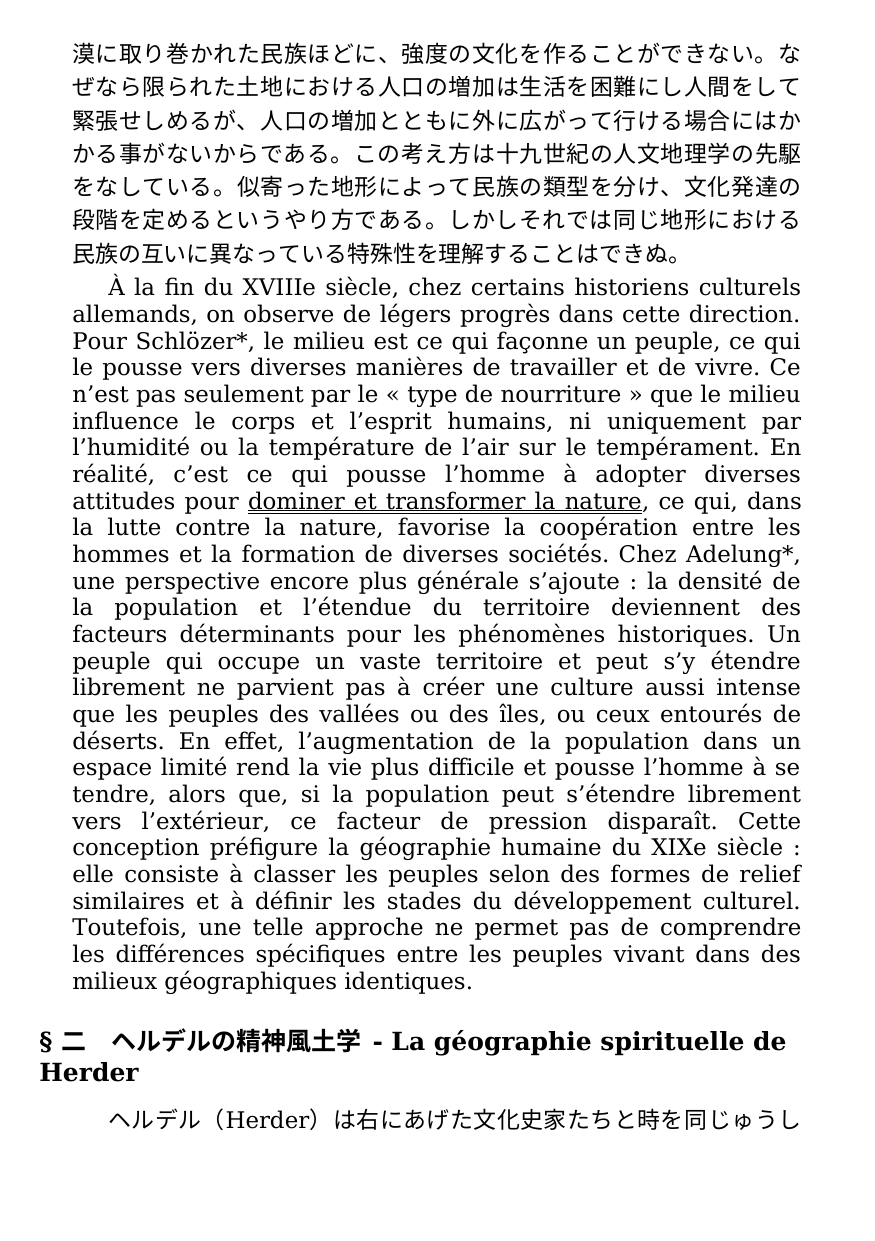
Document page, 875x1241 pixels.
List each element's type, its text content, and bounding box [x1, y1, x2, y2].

text ヘルデル（Herder）は右にあげた文化史家たちと時を同じゅうし [72, 1102, 802, 1135]
text À la fin du XVIIIe siècle, chez certains historiens culturels allemands, on observe de légers progrès dans cette direction. Pour Schlözer*, le milieu est ce qui façonne un peuple, ce qui le pousse vers diverses manières de travailler et de vivre. Ce n’est pas seulement par le « type de nourriture » que le milieu influence le corps et l’esprit humains, ni uniquement par l’humidité ou la température de l’air sur le tempérament. En réalité, c’est ce qui pousse l’homme à adopter diverses attitudes pour dominer et transformer la nature, ce qui, dans la lutte contre la nature, favorise la coopération entre les hommes et la formation de diverses sociétés. Chez Adelung*, une perspective encore plus générale s’ajoute : la densité de la population et l’étendue du territoire deviennent des facteurs déterminants pour les phénomènes historiques. Un peuple qui occupe un vaste territoire et peut s’y étendre librement ne parvient pas à créer une culture aussi intense que les peuples des vallées ou des îles, ou ceux entourés de déserts. En effet, l’augmentation de la population dans un espace limité rend la vie plus difficile et pousse l’homme à se tendre, alors que, si la population peut s’étendre librement vers l’extérieur, ce facteur de pression disparaît. Cette conception préfigure la géographie humaine du XIXe siècle : elle consiste à classer les peuples selon des formes de relief similaires et à définir les stades du développement culturel. Toutefois, une telle approche ne permet pas de comprendre les différences spécifiques entre les peuples vivant dans des milieux géographiques identiques. [72, 274, 802, 994]
text 漠に取り巻かれた民族ほどに、強度の文化を作ることができない。なぜなら限られた土地における人口の増加は生活を困難にし人間をして緊張せしめるが、人口の増加とともに外に広がって行ける場合にはかかる事がないからである。この考え方は十九世紀の人文地理学の先駆をなしている。似寄った地形によって民族の類型を分け、文化発達の段階を定めるというやり方である。しかしそれでは同じ地形における民族の互いに異なっている特殊性を理解することはできぬ。 [72, 36, 802, 269]
subtitle § 二 ヘルデルの精神風土学 - La géographie spirituelle de Herder [36, 1018, 838, 1090]
